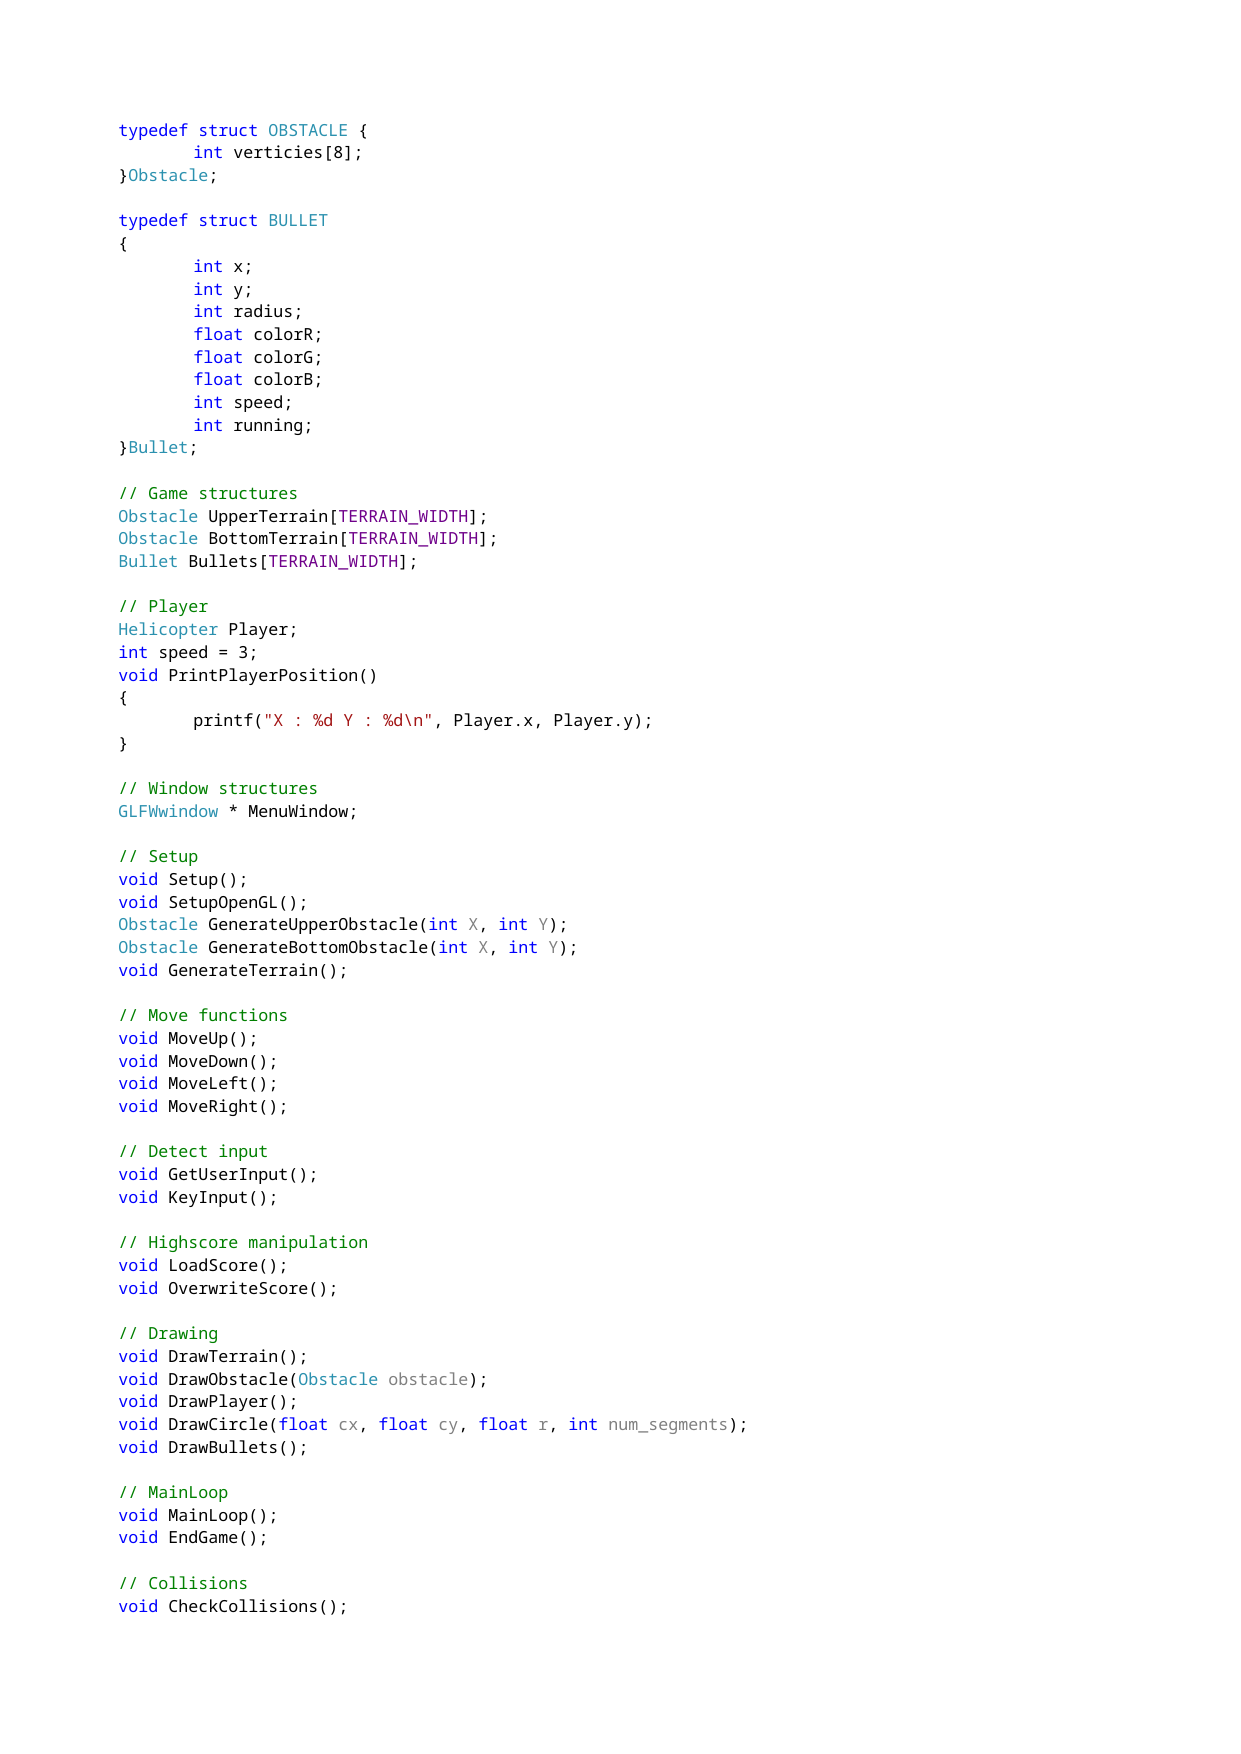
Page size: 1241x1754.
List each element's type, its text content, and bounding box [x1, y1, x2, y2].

text void DrawBullets(); [118, 1435, 1122, 1458]
text int speed; [118, 391, 1122, 413]
text void PrintPlayerPosition() [118, 663, 1122, 686]
text Helicopter Player; [118, 618, 1122, 640]
text Obstacle BottomTerrain[TERRAIN_WIDTH]; [118, 527, 1122, 549]
text void MoveRight(); [118, 1094, 1122, 1117]
text float colorG; [118, 345, 1122, 368]
text void KeyInput(); [118, 1185, 1122, 1208]
text printf("X : %d Y : %d\n", Player.x, Player.y); [118, 708, 1122, 731]
text { [118, 232, 1122, 254]
text void OverwriteScore(); [118, 1276, 1122, 1299]
text int verticies[8]; [118, 141, 1122, 163]
text int radius; [118, 300, 1122, 322]
text int speed = 3; [118, 640, 1122, 663]
text float colorR; [118, 322, 1122, 345]
text // Player [118, 595, 1122, 618]
text void SetupOpenGL(); [118, 890, 1122, 913]
text int running; [118, 413, 1122, 436]
text void DrawObstacle(Obstacle obstacle); [118, 1367, 1122, 1390]
text void LoadScore(); [118, 1253, 1122, 1276]
text // Window structures [118, 777, 1122, 799]
text }Obstacle; [118, 163, 1122, 186]
text void MoveDown(); [118, 1049, 1122, 1072]
text typedef struct BULLET [118, 209, 1122, 232]
text void DrawPlayer(); [118, 1390, 1122, 1412]
text typedef struct OBSTACLE { [118, 118, 1122, 141]
text void MoveLeft(); [118, 1072, 1122, 1094]
text void DrawTerrain(); [118, 1344, 1122, 1367]
text // Highscore manipulation [118, 1231, 1122, 1253]
text // Setup [118, 845, 1122, 867]
text }Bullet; [118, 436, 1122, 459]
text int y; [118, 277, 1122, 300]
text void CheckCollisions(); [118, 1594, 1122, 1617]
text // MainLoop [118, 1481, 1122, 1503]
text } [118, 731, 1122, 754]
text float colorB; [118, 368, 1122, 391]
text Bullet Bullets[TERRAIN_WIDTH]; [118, 549, 1122, 572]
text { [118, 686, 1122, 708]
text void DrawCircle(float cx, float cy, float r, int num_segments); [118, 1412, 1122, 1435]
text Obstacle GenerateUpperObstacle(int X, int Y); [118, 913, 1122, 936]
text // Detect input [118, 1140, 1122, 1163]
text void GetUserInput(); [118, 1163, 1122, 1185]
text // Drawing [118, 1322, 1122, 1344]
text // Move functions [118, 1004, 1122, 1026]
text void MainLoop(); [118, 1503, 1122, 1526]
text // Game structures [118, 481, 1122, 504]
text void MoveUp(); [118, 1026, 1122, 1049]
text Obstacle UpperTerrain[TERRAIN_WIDTH]; [118, 504, 1122, 527]
text void EndGame(); [118, 1526, 1122, 1549]
text Obstacle GenerateBottomObstacle(int X, int Y); [118, 936, 1122, 958]
text GLFWwindow * MenuWindow; [118, 799, 1122, 822]
text // Collisions [118, 1571, 1122, 1594]
text void Setup(); [118, 867, 1122, 890]
text void GenerateTerrain(); [118, 958, 1122, 981]
text int x; [118, 254, 1122, 277]
